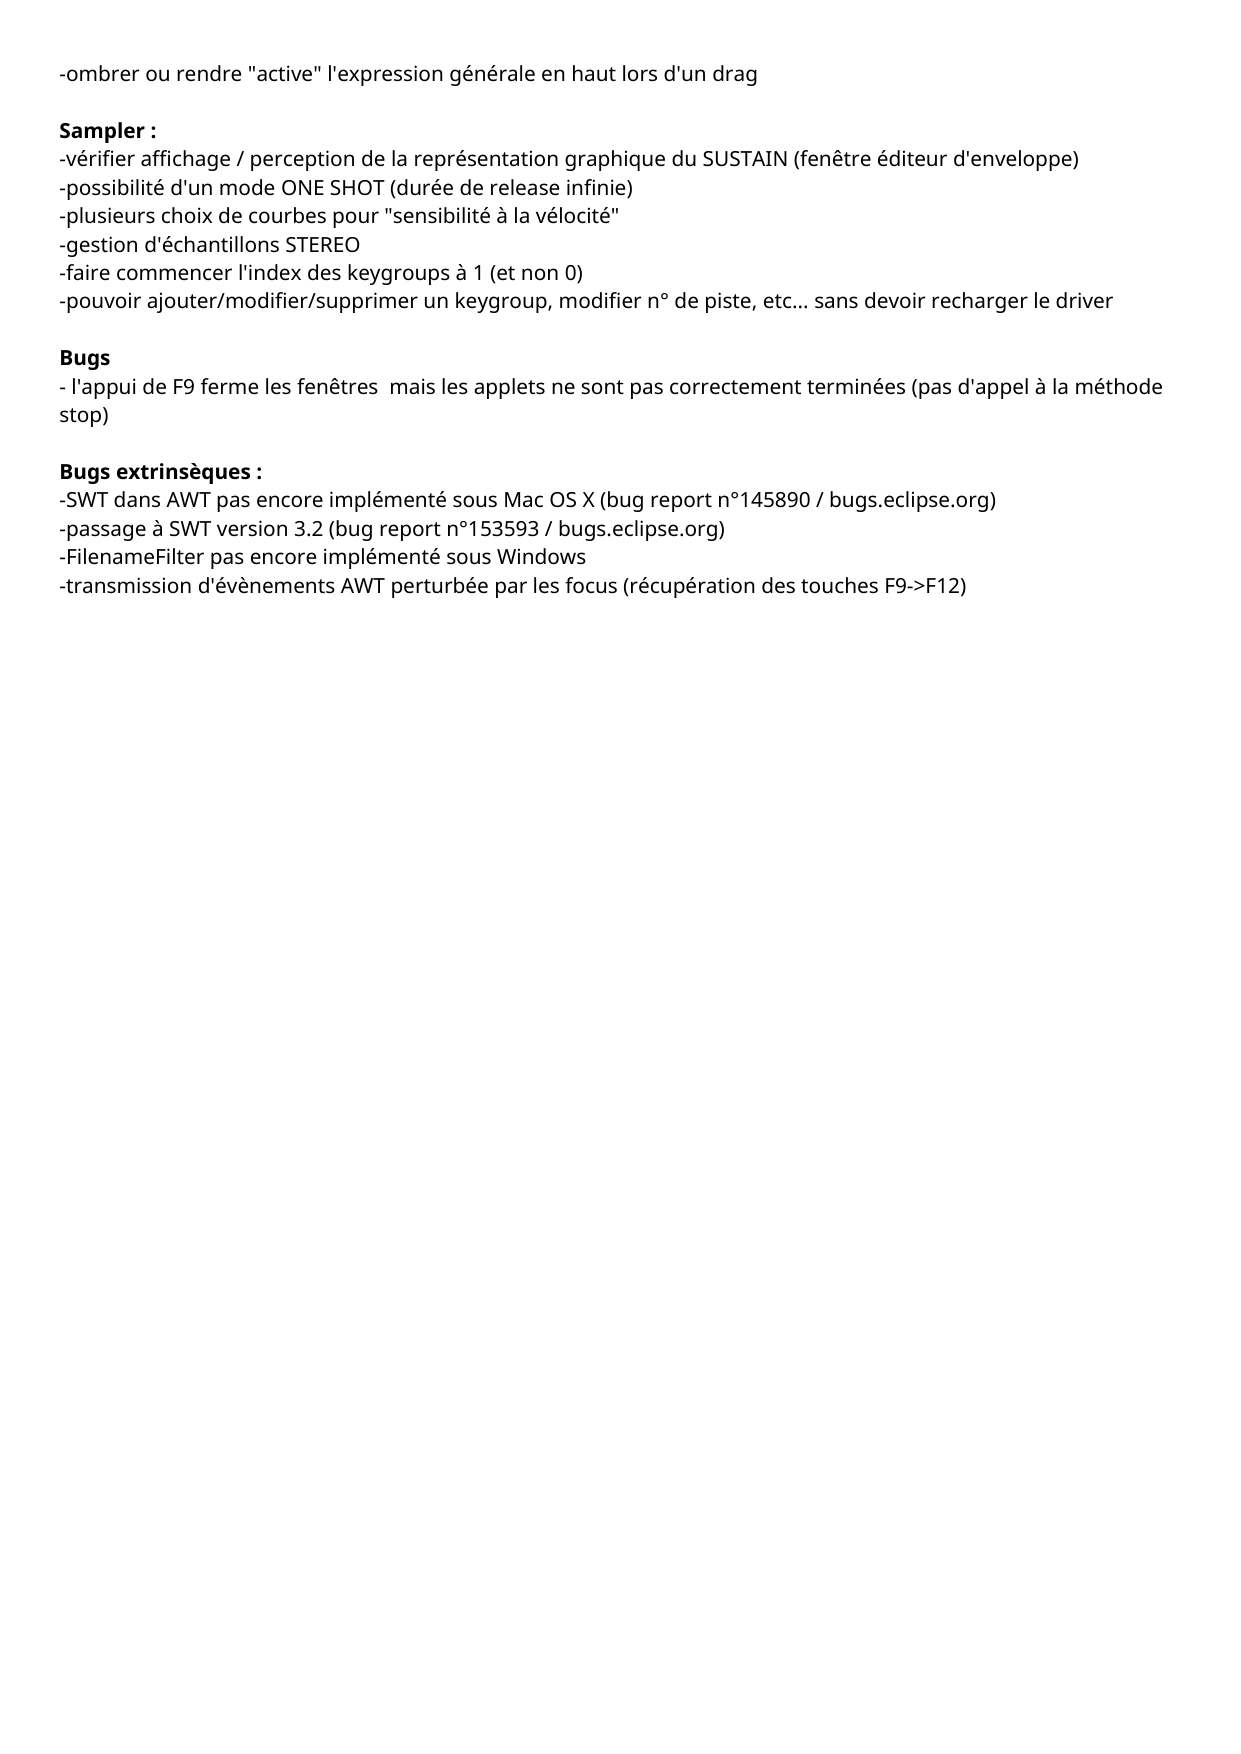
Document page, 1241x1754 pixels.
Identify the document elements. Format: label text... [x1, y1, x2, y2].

text -ombrer ou rendre "active" l'expression générale en haut lors d'un drag [59, 59, 1181, 87]
text -FilenameFilter pas encore implémenté sous Windows [59, 542, 1181, 571]
text -SWT dans AWT pas encore implémenté sous Mac OS X (bug report n°145890 / bugs.eclipse.org) [59, 486, 1181, 514]
text - l'appui de F9 ferme les fenêtres mais les applets ne sont pas correctement terminées (pas d'appel à la méthode stop) [59, 372, 1181, 429]
text -vérifier affichage / perception de la représentation graphique du SUSTAIN (fenêtre éditeur d'enveloppe) [59, 144, 1181, 173]
text -plusieurs choix de courbes pour "sensibilité à la vélocité" [59, 201, 1181, 230]
text -transmission d'évènements AWT perturbée par les focus (récupération des touches F9->F12) [59, 571, 1181, 599]
text -pouvoir ajouter/modifier/supprimer un keygroup, modifier n° de piste, etc... sans devoir recharger le driver [59, 287, 1181, 315]
text Sampler : [59, 116, 1181, 144]
text -possibilité d'un mode ONE SHOT (durée de release infinie) [59, 173, 1181, 201]
text -faire commencer l'index des keygroups à 1 (et non 0) [59, 258, 1181, 287]
text Bugs [59, 343, 1181, 372]
text Bugs extrinsèques : [59, 457, 1181, 486]
text -passage à SWT version 3.2 (bug report n°153593 / bugs.eclipse.org) [59, 514, 1181, 542]
text -gestion d'échantillons STEREO [59, 230, 1181, 258]
